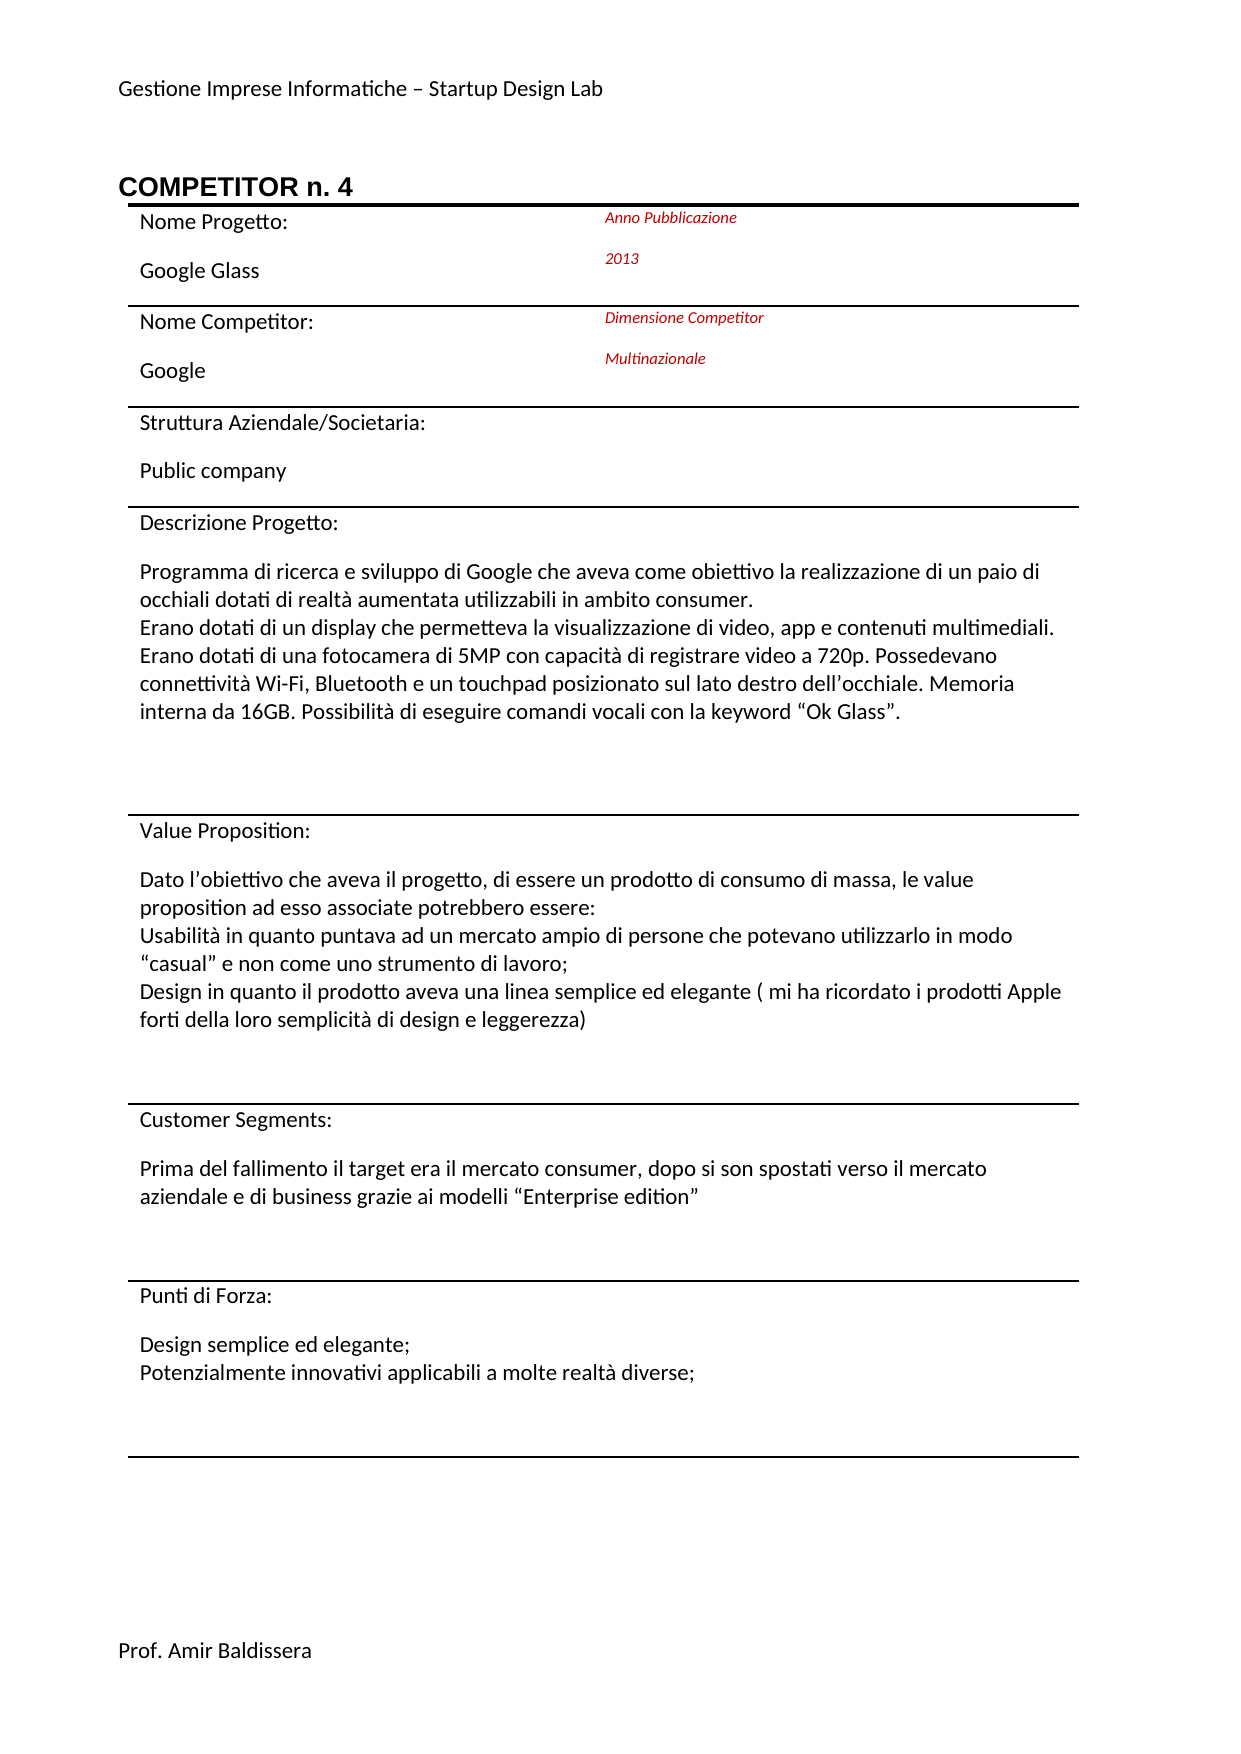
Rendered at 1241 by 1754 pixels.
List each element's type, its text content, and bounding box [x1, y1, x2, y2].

table_cell Struttura Aziendale/Societaria: Public company [128, 408, 1078, 506]
table_cell Descrizione Progetto: Programma di ricerca e sviluppo di Google che aveva come obiettivo la realizzazione di un paio di occhiali dotati di realtà aumentata utilizzabili in ambito consumer. Erano dotati di un display che permetteva la visualizzazione di video, app e contenuti multimediali. Erano dotati di una fotocamera di 5MP con capacità di registrare video a 720p. Possedevano connettività Wi-Fi, Bluetooth e un touchpad posizionato sul lato destro dell’occhiale. Memoria interna da 16GB. Possibilità di eseguire comandi vocali con la keyword “Ok Glass”. [128, 508, 1078, 814]
table_cell Value Proposition: Dato l’obiettivo che aveva il progetto, di essere un prodotto di consumo di massa, le value proposition ad esso associate potrebbero essere: Usabilità in quanto puntava ad un mercato ampio di persone che potevano utilizzarlo in modo “casual” e non come uno strumento di lavoro; Design in quanto il prodotto aveva una linea semplice ed elegante ( mi ha ricordato i prodotti Apple forti della loro semplicità di design e leggerezza) [128, 816, 1078, 1103]
subtitle COMPETITOR n. 4 [118, 171, 1122, 203]
table_cell Customer Segments: Prima del fallimento il target era il mercato consumer, dopo si son spostati verso il mercato aziendale e di business grazie ai modelli “Enterprise edition” [128, 1105, 1078, 1279]
table_header Nome Progetto: Google Glass [128, 207, 593, 305]
table_header Anno Pubblicazione 2013 [594, 207, 1078, 305]
table_cell Nome Competitor: Google [128, 307, 593, 406]
table_cell Punti di Forza: Design semplice ed elegante; Potenzialmente innovativi applicabili a molte realtà diverse; [128, 1282, 1078, 1456]
table_cell Dimensione Competitor Multinazionale [594, 307, 1078, 406]
